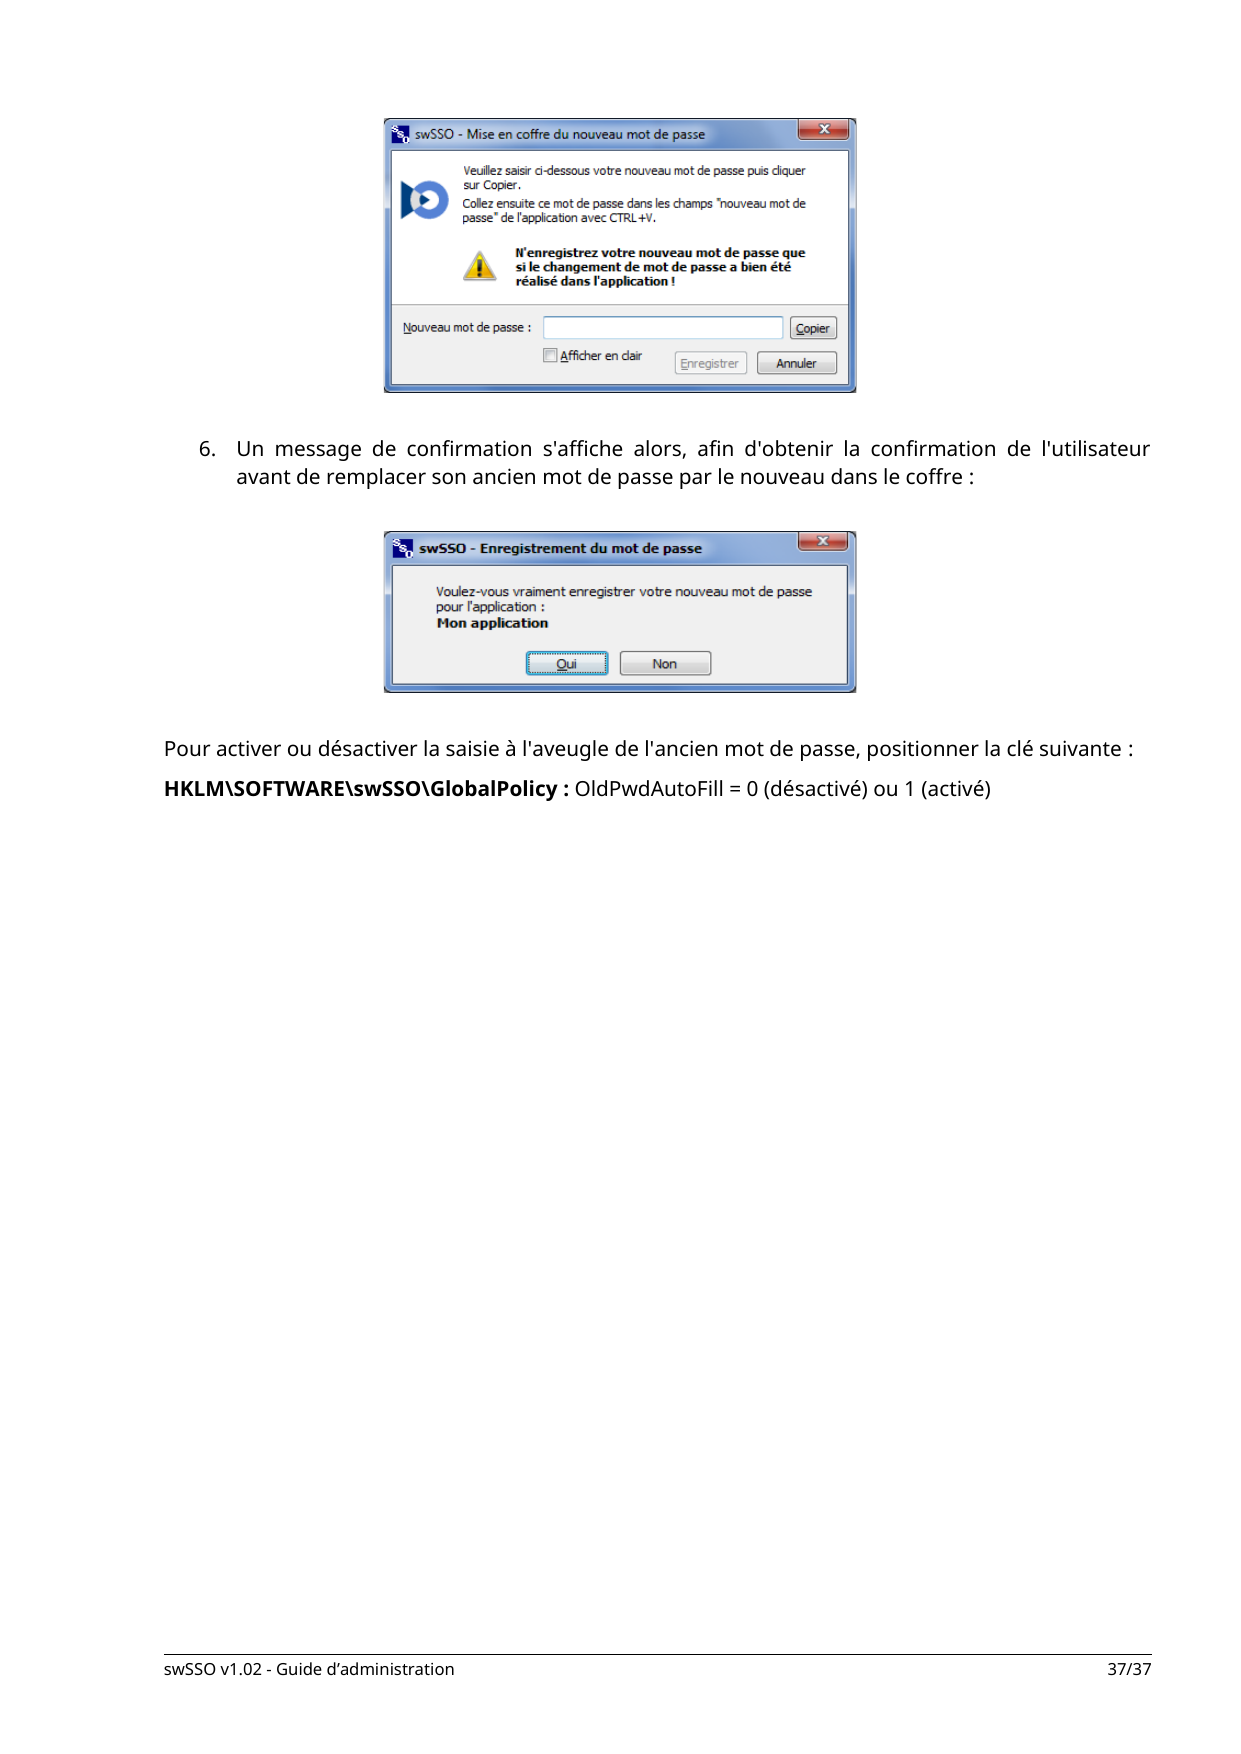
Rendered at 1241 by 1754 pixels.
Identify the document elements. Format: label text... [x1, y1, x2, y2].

text Pour activer ou désactiver la saisie à l'aveugle de l'ancien mot de passe, positionner la clé suivante : [164, 734, 1152, 762]
picture [383, 118, 857, 393]
text HKLM\SOFTWARE\swSSO\GlobalPolicy : OldPwdAutoFill = 0 (désactivé) ou 1 (activé) [164, 774, 1152, 803]
picture [383, 531, 857, 693]
list Un message de confirmation s'affiche alors, afin d'obtenir la confirmation de l'utilisateur avant de remplacer son ancien mot de passe par le nouveau dans le coffre : [199, 434, 1152, 491]
